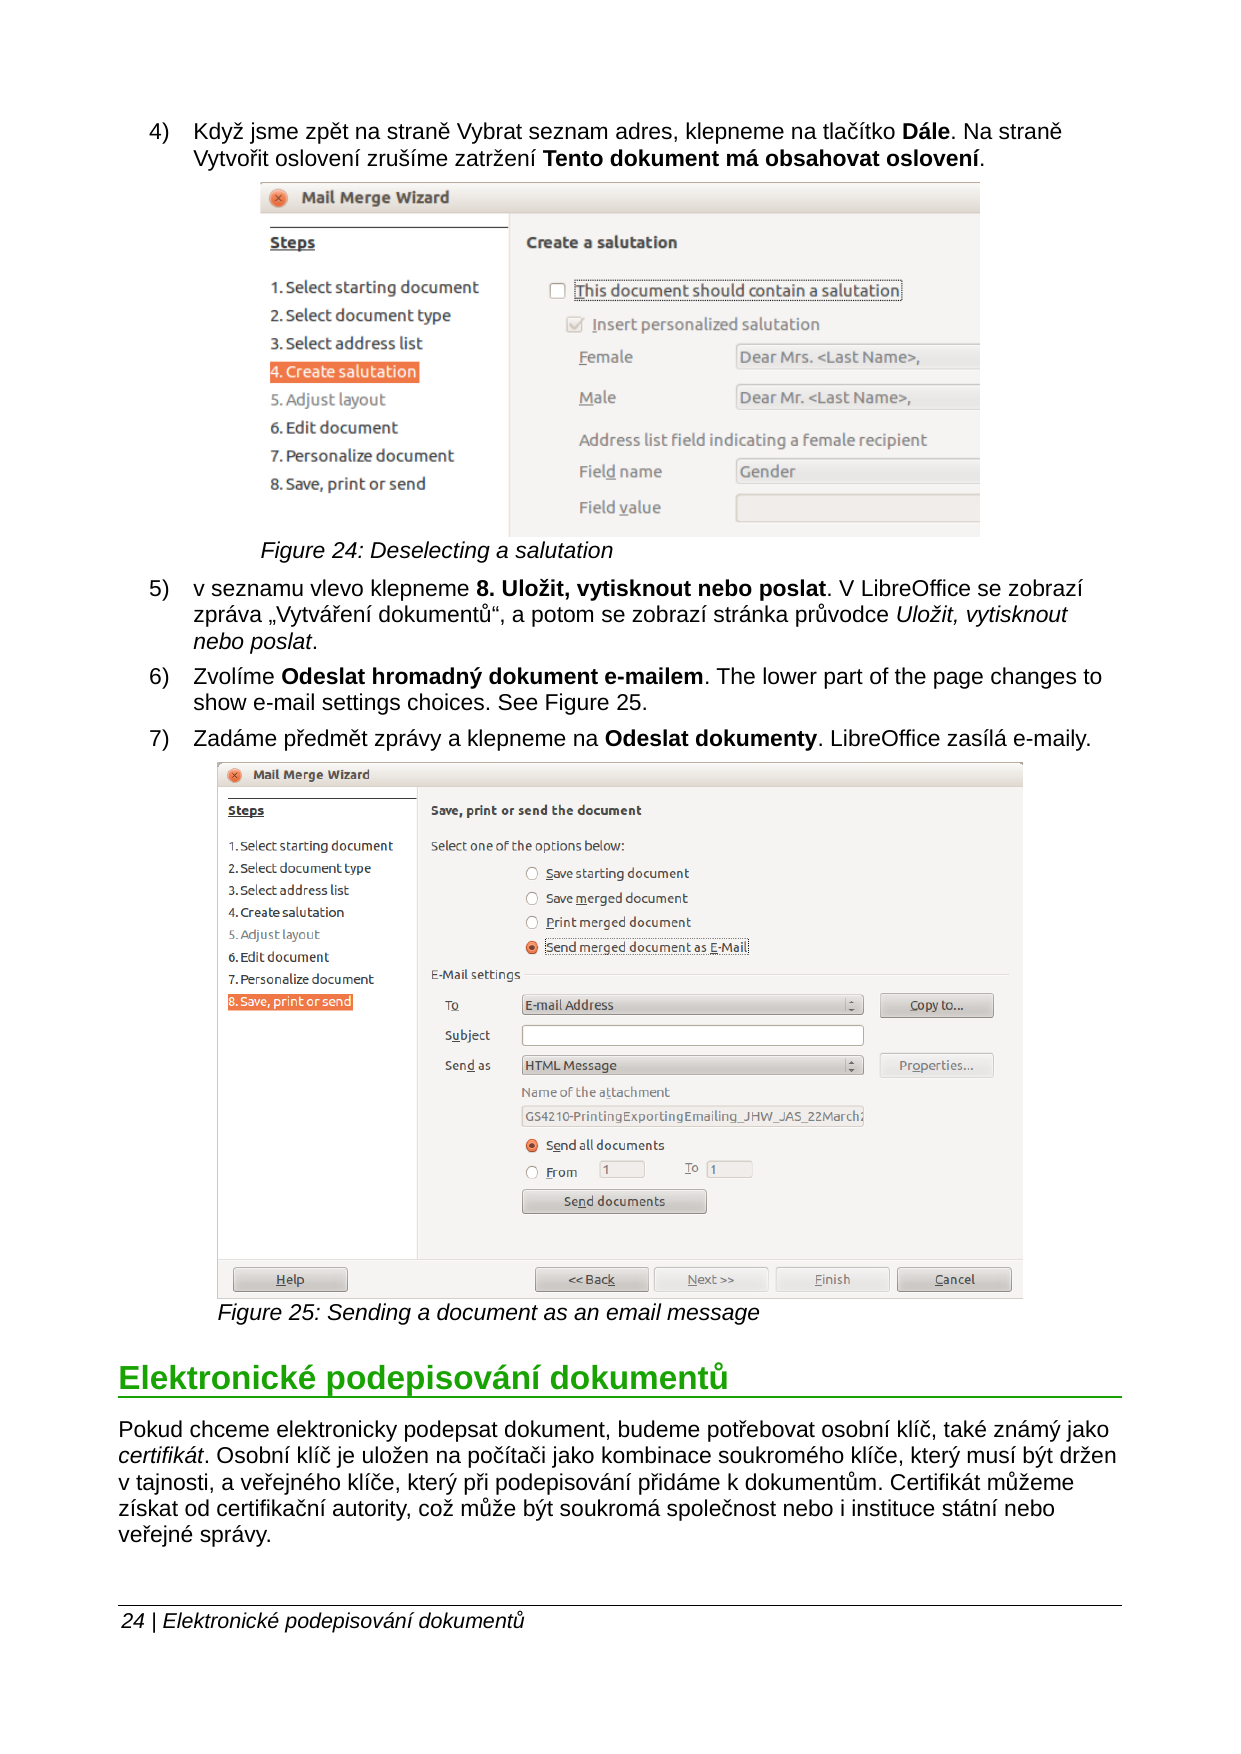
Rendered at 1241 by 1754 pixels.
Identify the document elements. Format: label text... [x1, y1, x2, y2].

list v seznamu vlevo klepneme 8. Uložit, vytisknout nebo poslat. V LibreOffice se zobrazí zpráva „Vytváření dokumentů“, a potom se zobrazí stránka průvodce Uložit, vytisknout nebo poslat. [169, 575, 1122, 654]
picture [260, 182, 980, 537]
list Zadáme předmět zprávy a klepneme na Odeslat dokumenty. LibreOffice zasílá e-maily. [169, 724, 1122, 751]
subtitle Elektronické podepisování dokumentů [118, 1358, 1122, 1396]
text Figure 25: Sending a document as an email message [217, 1299, 1023, 1325]
text Pokud chceme elektronicky podepsat dokument, budeme potřebovat osobní klíč, také známý jako certifikát. Osobní klíč je uložen na počítači jako kombinace soukromého klíče, který musí být držen v tajnosti, a veřejného klíče, který při podepisování přidáme k dokumentům. Certifikát můžeme získat od certifikační autority, což může být soukromá společnost nebo i instituce státní nebo veřejné správy. [118, 1416, 1122, 1548]
picture [217, 762, 1023, 1299]
list Zvolíme Odeslat hromadný dokument e-mailem. The lower part of the page changes to show e‑mail settings choices. See Figure 25. [169, 663, 1122, 716]
text Figure 24: Deselecting a salutation [260, 537, 980, 563]
list Když jsme zpět na straně Vybrat seznam adres, klepneme na tlačítko Dále. Na straně Vytvořit oslovení zrušíme zatržení Tento dokument má obsahovat oslovení. [169, 118, 1122, 171]
